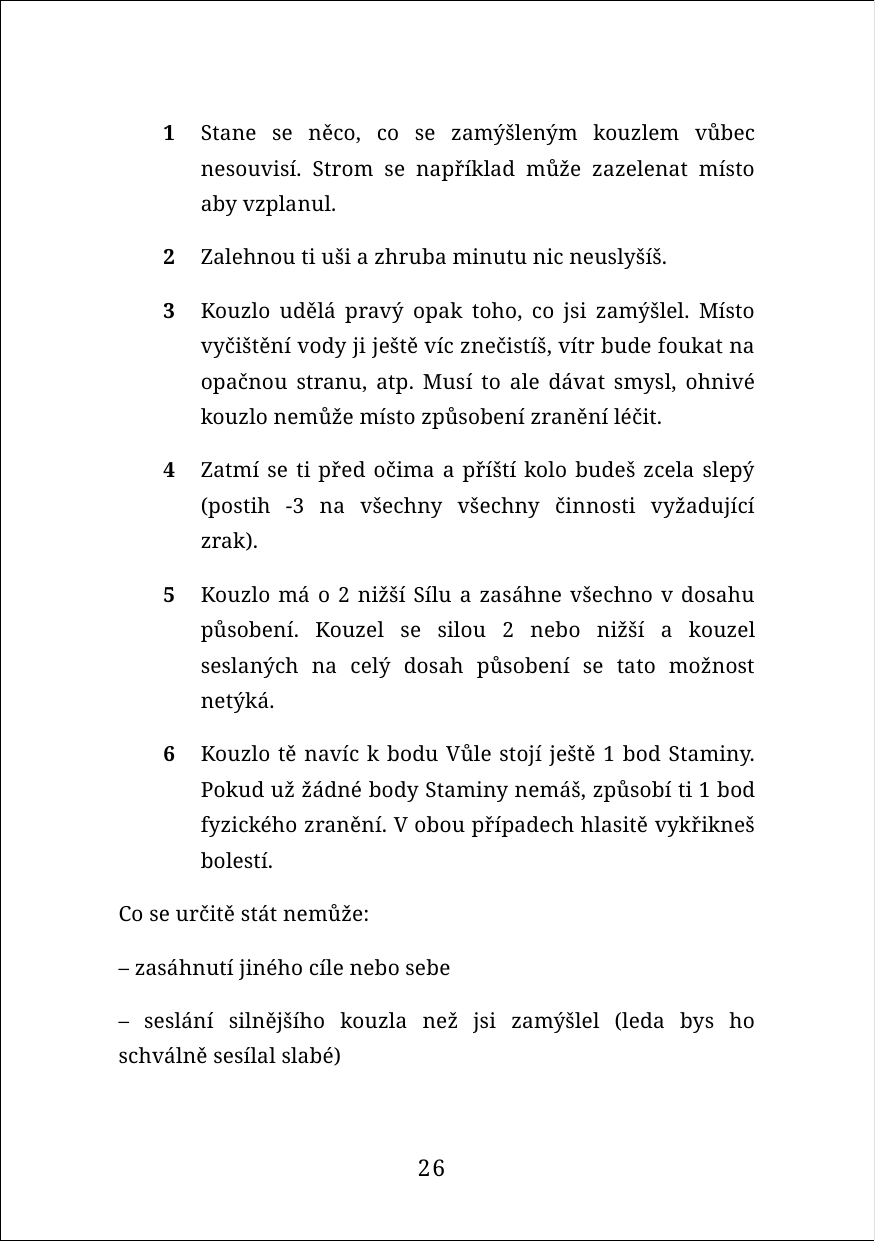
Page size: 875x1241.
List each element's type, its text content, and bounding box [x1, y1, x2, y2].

list Stane se něco, co se zamýšleným kouzlem vůbec nesouvisí. Strom se například může zazelenat místo aby vzplanul. [163, 118, 756, 218]
list Kouzlo má o 2 nižší Sílu a zasáhne všechno v dosahu působení. Kouzel se silou 2 nebo nižší a kouzel seslaných na celý dosah působení se tato možnost netýká. [163, 580, 756, 715]
list Zalehnou ti uši a zhruba minutu nic neuslyšíš. [163, 242, 756, 271]
text – zasáhnutí jiného cíle nebo sebe [118, 953, 756, 981]
list Kouzlo tě navíc k bodu Vůle stojí ještě 1 bod Staminy. Pokud už žádné body Staminy nemáš, způsobí ti 1 bod fyzického zranění. V obou případech hlasitě vykřikneš bolestí. [163, 739, 756, 874]
text Co se určitě stát nemůže: [118, 899, 756, 928]
text – seslání silnějšího kouzla než jsi zamýšlel (leda bys ho schválně sesílal slabé) [118, 1006, 756, 1070]
list Kouzlo udělá pravý opak toho, co jsi zamýšlel. Místo vyčištění vody ji ještě víc znečistíš, vítr bude foukat na opačnou stranu, atp. Musí to ale dávat smysl, ohnivé kouzlo nemůže místo způsobení zranění léčit. [163, 296, 756, 431]
list Zatmí se ti před očima a příští kolo budeš zcela slepý (postih -3 na všechny všechny činnosti vyžadující zrak). [163, 456, 756, 555]
